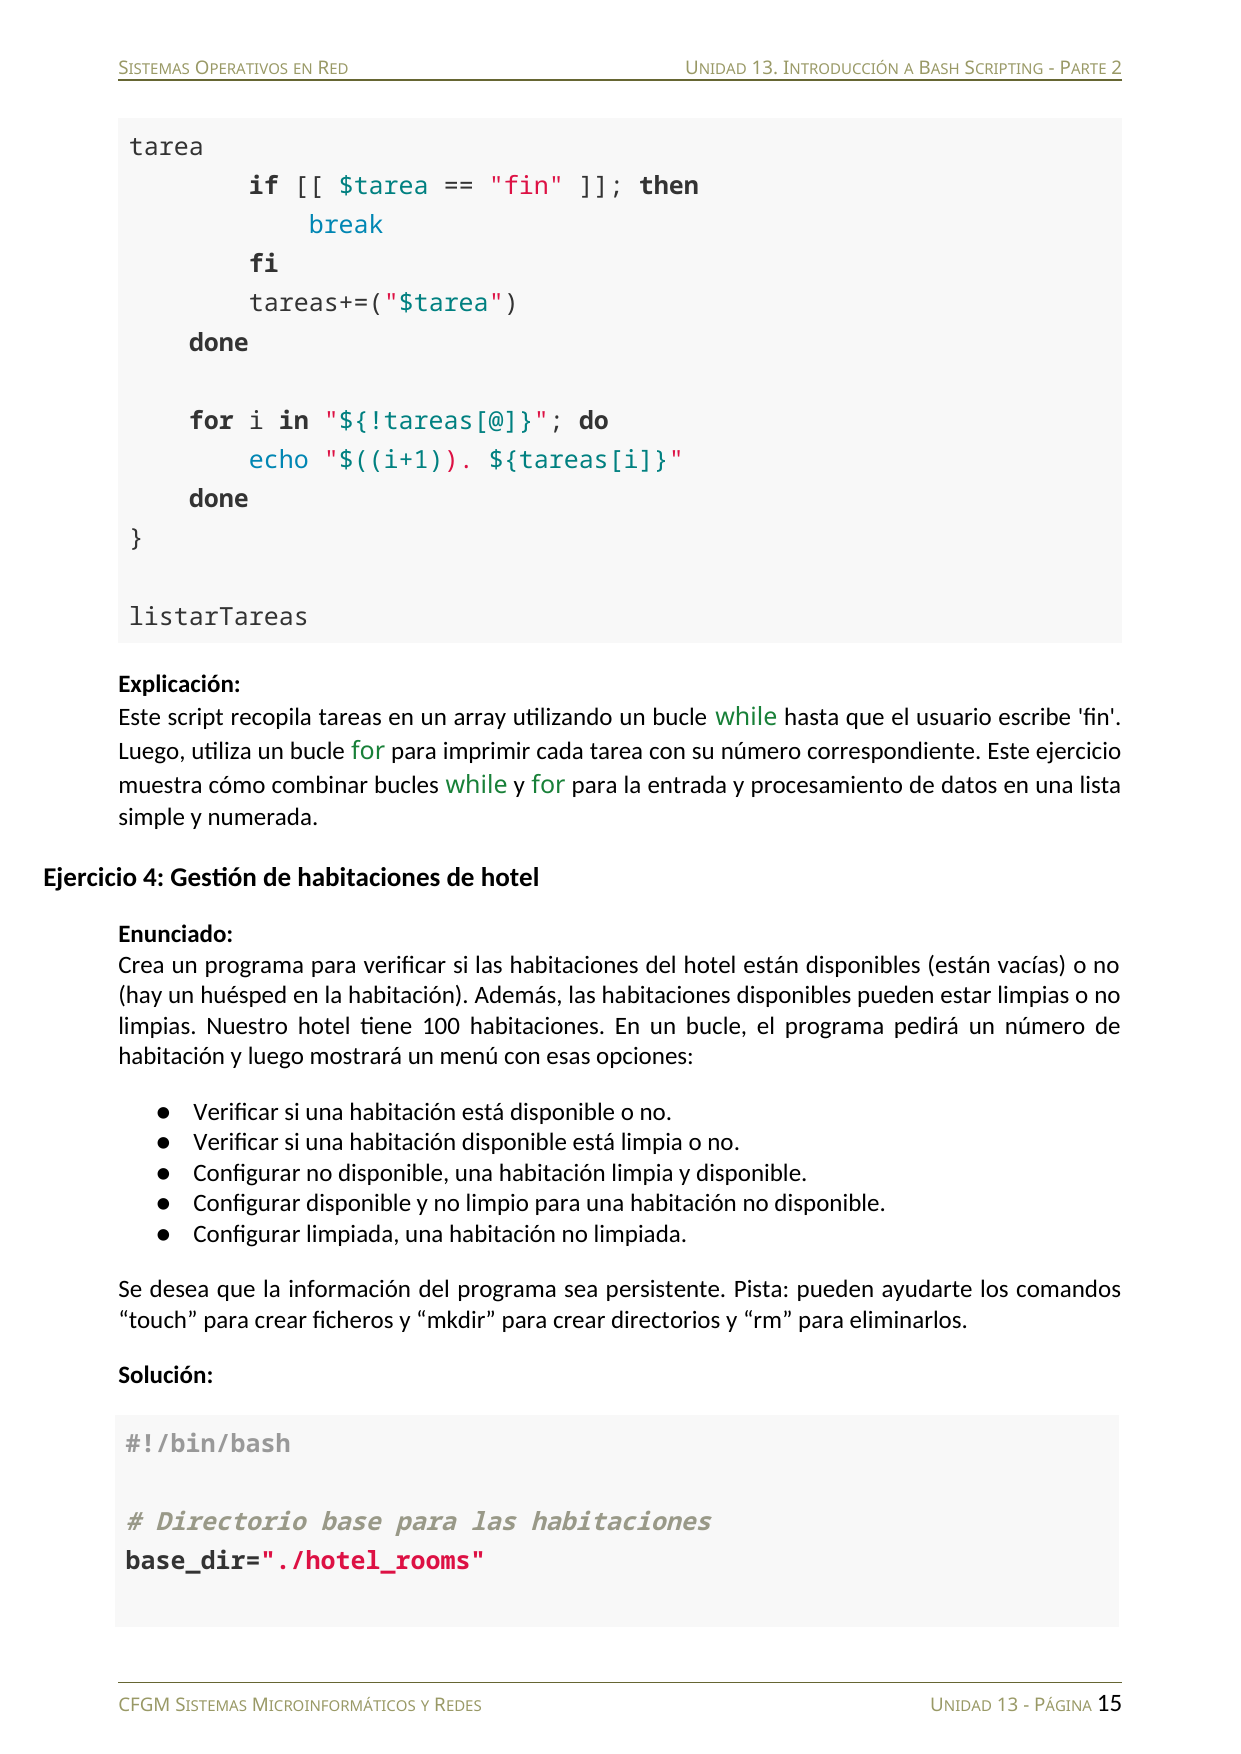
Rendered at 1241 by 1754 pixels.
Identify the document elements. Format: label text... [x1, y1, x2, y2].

subtitle Ejercicio 4: Gestión de habitaciones de hotel [43, 860, 1122, 893]
text Solución: [118, 1359, 1122, 1390]
list Verificar si una habitación está disponible o no. [156, 1096, 1122, 1126]
table_header tarea if [[ $tarea == "fin" ]]; then break fi tareas+=("$tarea") done for i in "${!tareas[@]}"; do echo "$((i+1)). ${tareas[i]}" done } listarTareas [118, 118, 1122, 643]
list Configurar limpiada, una habitación no limpiada. [156, 1218, 1122, 1248]
text Se desea que la información del programa sea persistente. Pista: pueden ayudarte los comandos “touch” para crear ficheros y “mkdir” para crear directorios y “rm” para eliminarlos. [118, 1273, 1122, 1334]
list Verificar si una habitación disponible está limpia o no. [156, 1126, 1122, 1157]
table_header #!/bin/bash # Directorio base para las habitaciones base_dir="./hotel_rooms" [115, 1415, 1119, 1627]
list Configurar disponible y no limpio para una habitación no disponible. [156, 1187, 1122, 1218]
text Explicación: Este script recopila tareas en un array utilizando un bucle while hasta que el usuario escribe 'fin'. Luego, utiliza un bucle for para imprimir cada tarea con su número correspondiente. Este ejercicio muestra cómo combinar bucles while y for para la entrada y procesamiento de datos en una lista simple y numerada. [118, 668, 1122, 831]
text Enunciado: Crea un programa para verificar si las habitaciones del hotel están disponibles (están vacías) o no (hay un huésped en la habitación). Además, las habitaciones disponibles pueden estar limpias o no limpias. Nuestro hotel tiene 100 habitaciones. En un bucle, el programa pedirá un número de habitación y luego mostrará un menú con esas opciones: [118, 918, 1122, 1071]
list Configurar no disponible, una habitación limpia y disponible. [156, 1157, 1122, 1187]
